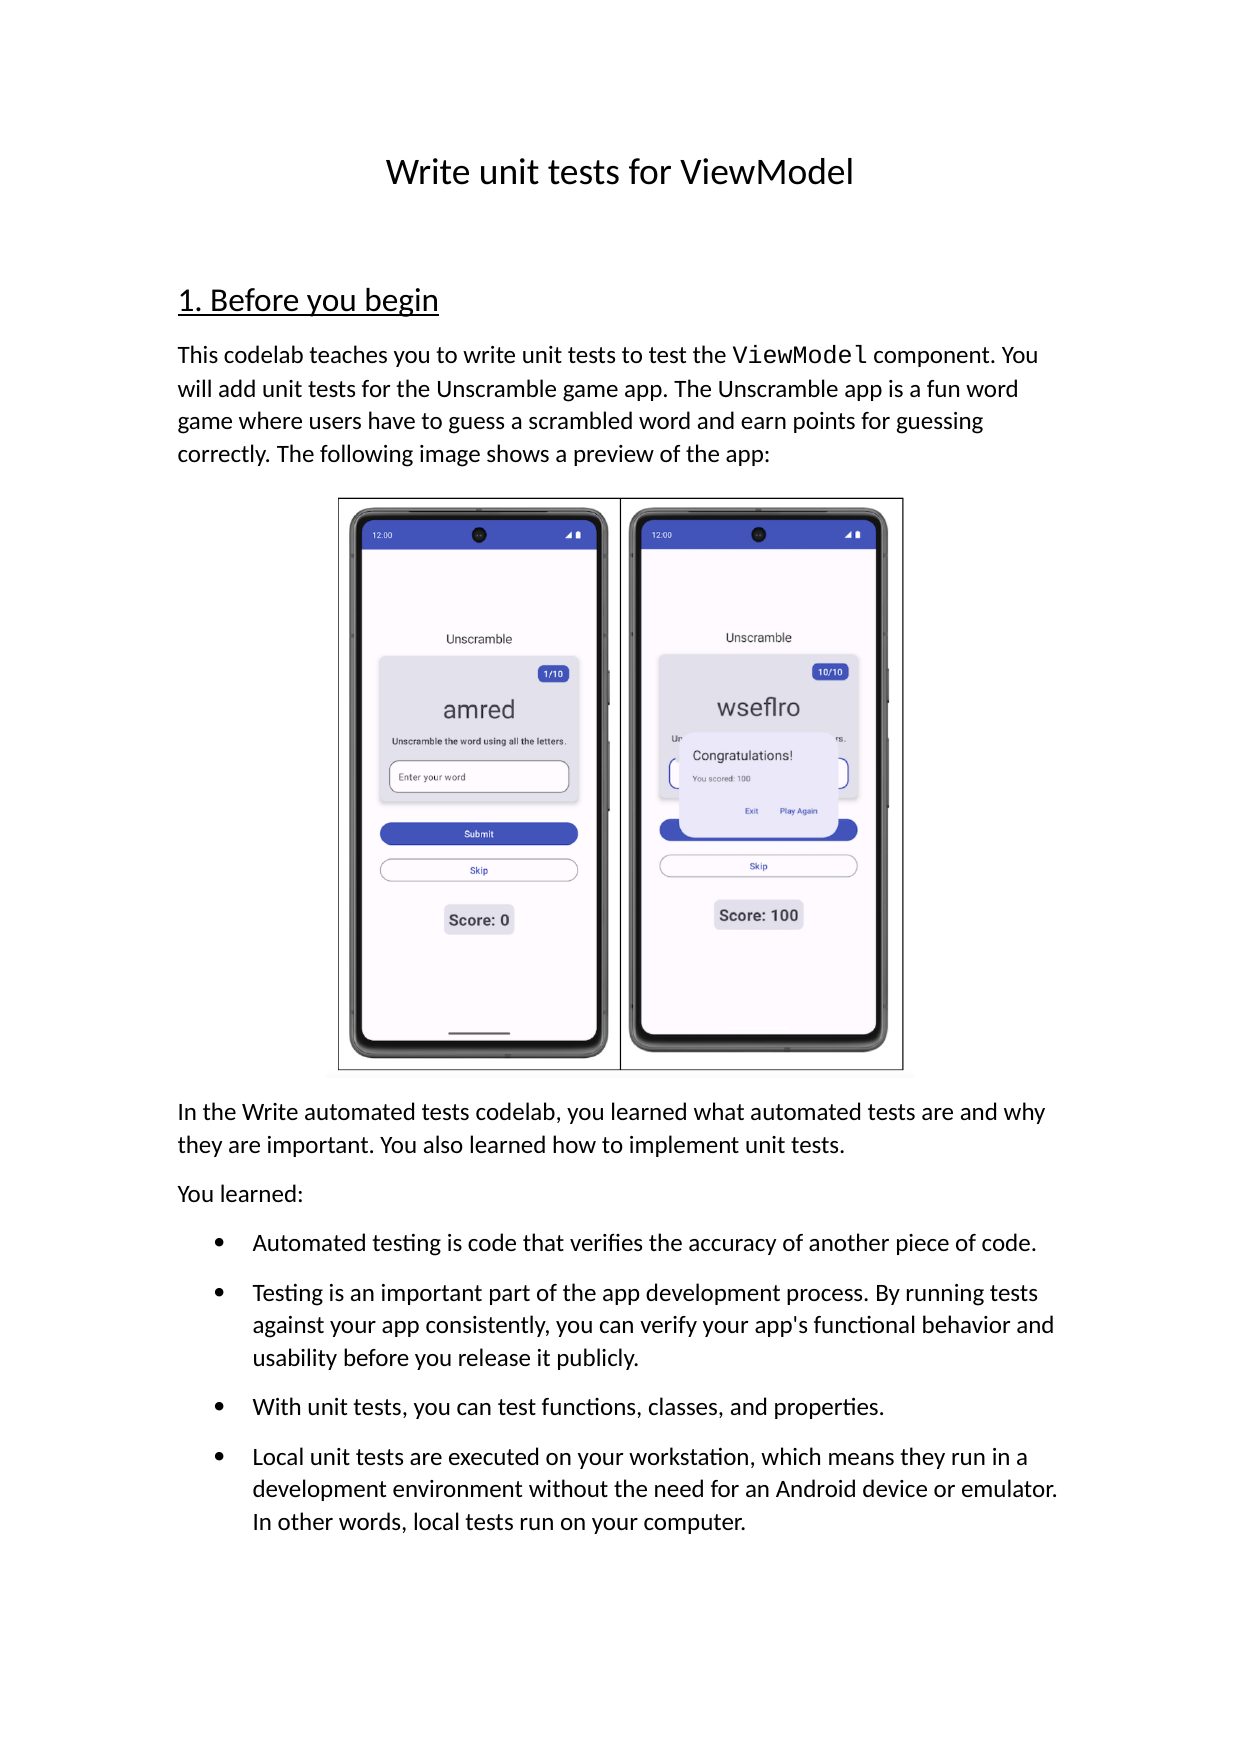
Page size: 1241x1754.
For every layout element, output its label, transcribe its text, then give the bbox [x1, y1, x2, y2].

text This codelab teaches you to write unit tests to test the ViewModel component. You will add unit tests for the Unscramble game app. The Unscramble app is a fun word game where users have to guess a scrambled word and earn points for guessing correctly. The following image shows a preview of the app: [177, 339, 1063, 469]
text In the Write automated tests codelab, you learned what automated tests are and why they are important. You also learned how to implement unit tests. [177, 1096, 1063, 1159]
text You learned: [177, 1178, 1063, 1209]
list Testing is an important part of the app development process. By running tests against your app consistently, you can verify your app's functional behavior and usability before you release it publicly. [215, 1277, 1063, 1373]
text Write unit tests for ViewModel [177, 148, 1063, 193]
list With unit tests, you can test functions, classes, and properties. [215, 1391, 1063, 1422]
list Automated testing is code that verifies the accuracy of another piece of code. [215, 1228, 1063, 1258]
list Local unit tests are executed on your workstation, which means they run in a development environment without the need for an Android device or emulator. In other words, local tests run on your computer. [215, 1441, 1063, 1536]
text 1. Before you begin [177, 279, 1063, 319]
